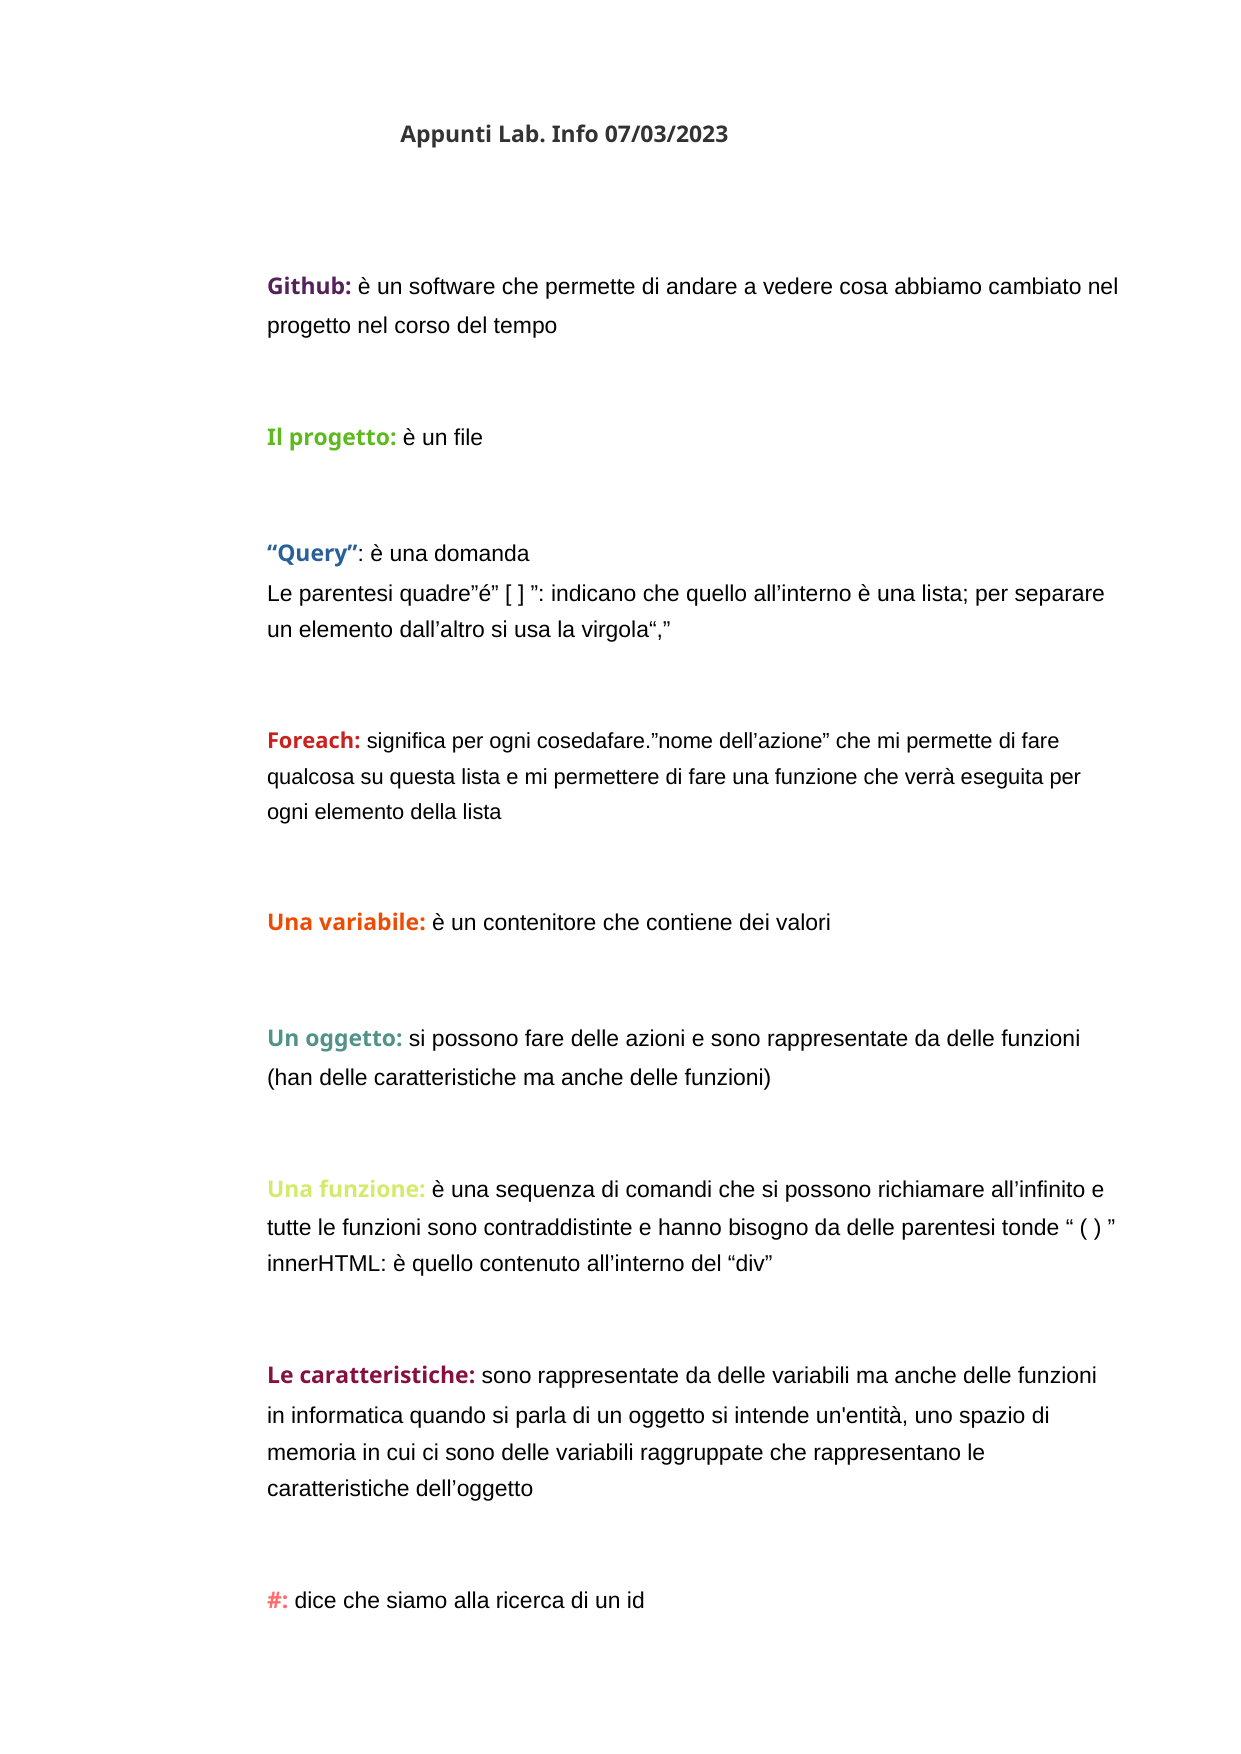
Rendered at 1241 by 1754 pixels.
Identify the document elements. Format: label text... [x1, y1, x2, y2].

list Github: è un software che permette di andare a vedere cosa abbiamo cambiato nel progetto nel corso del tempo [193, 270, 1122, 338]
list Foreach: significa per ogni cosedafare.”nome dell’azione” che mi permette di fare qualcosa su questa lista e mi permettere di fare una funzione che verrà eseguita per ogni elemento della lista [193, 725, 1122, 824]
list #: dice che siamo alla ricerca di un id [193, 1584, 1122, 1615]
list Le caratteristiche: sono rappresentate da delle variabili ma anche delle funzioni [193, 1359, 1122, 1390]
list innerHTML: è quello contenuto all’interno del “div” [193, 1250, 1122, 1276]
list in informatica quando si parla di un oggetto si intende un'entità, uno spazio di memoria in cui ci sono delle variabili raggruppate che rappresentano le caratteristiche dell’oggetto [193, 1402, 1122, 1501]
list “Query”: è una domanda [193, 536, 1122, 568]
list Un oggetto: si possono fare delle azioni e sono rappresentate da delle funzioni (han delle caratteristiche ma anche delle funzioni) [193, 1022, 1122, 1090]
list Il progetto: è un file [193, 421, 1122, 452]
list Le parentesi quadre”é” [ ] ”: indicano che quello all’interno è una lista; per separare un elemento dall’altro si usa la virgola“,” [193, 579, 1122, 642]
list Una funzione: è una sequenza di comandi che si possono richiamare all’infinito e tutte le funzioni sono contraddistinte e hanno bisogno da delle parentesi tonde “ ( ) ” [193, 1172, 1122, 1240]
list Una variabile: è un contenitore che contiene dei valori [193, 906, 1122, 938]
list Appunti Lab. Info 07/03/2023 [118, 118, 1122, 149]
